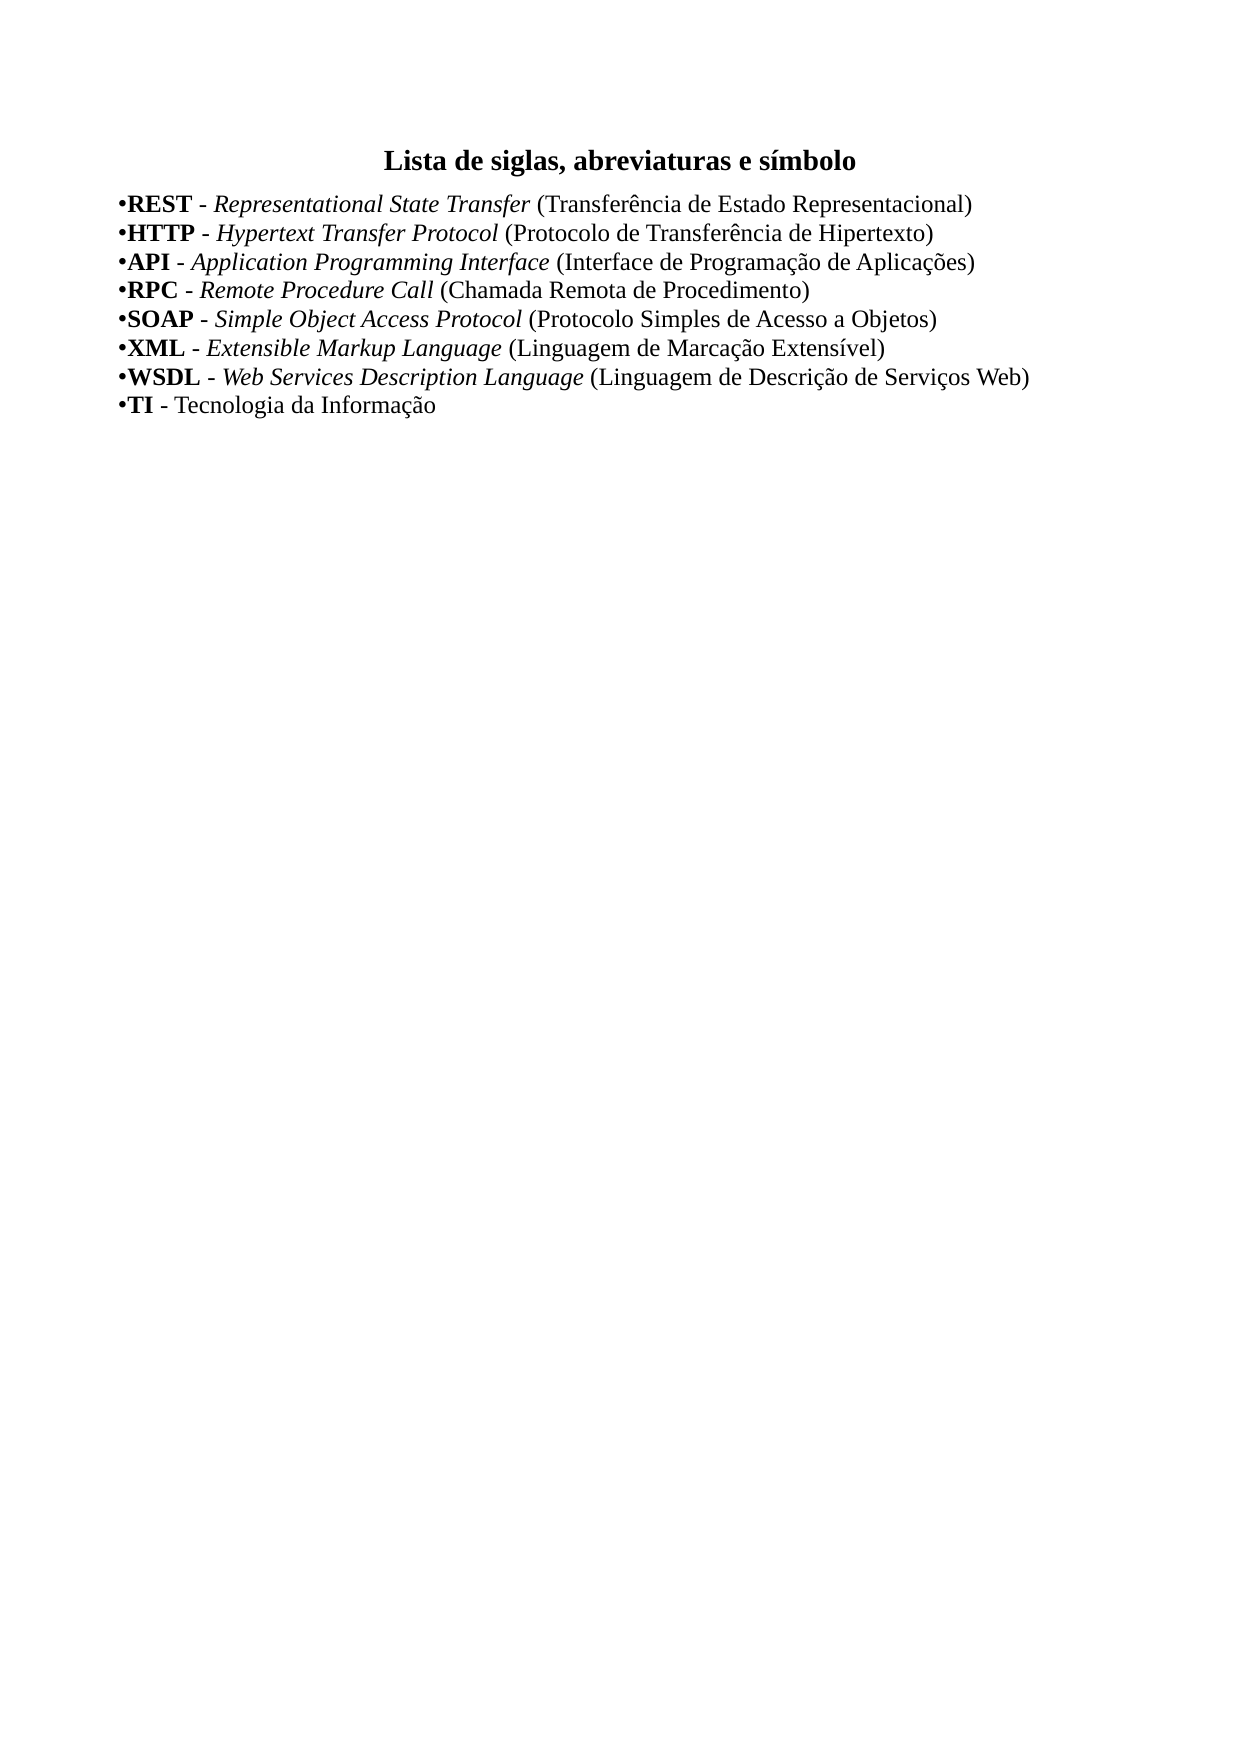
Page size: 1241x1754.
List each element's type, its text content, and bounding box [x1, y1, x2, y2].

subtitle Lista de siglas, abreviaturas e símbolo [118, 143, 1122, 177]
list TI - Tecnologia da Informação [118, 390, 1122, 419]
list HTTP - Hypertext Transfer Protocol (Protocolo de Transferência de Hipertexto) [118, 218, 1122, 247]
list WSDL - Web Services Description Language (Linguagem de Descrição de Serviços Web) [118, 362, 1122, 390]
list REST - Representational State Transfer (Transferência de Estado Representacional) [118, 189, 1122, 218]
list SOAP - Simple Object Access Protocol (Protocolo Simples de Acesso a Objetos) [118, 304, 1122, 333]
list API - Application Programming Interface (Interface de Programação de Aplicações) [118, 247, 1122, 275]
list RPC - Remote Procedure Call (Chamada Remota de Procedimento) [118, 275, 1122, 304]
list XML - Extensible Markup Language (Linguagem de Marcação Extensível) [118, 333, 1122, 362]
